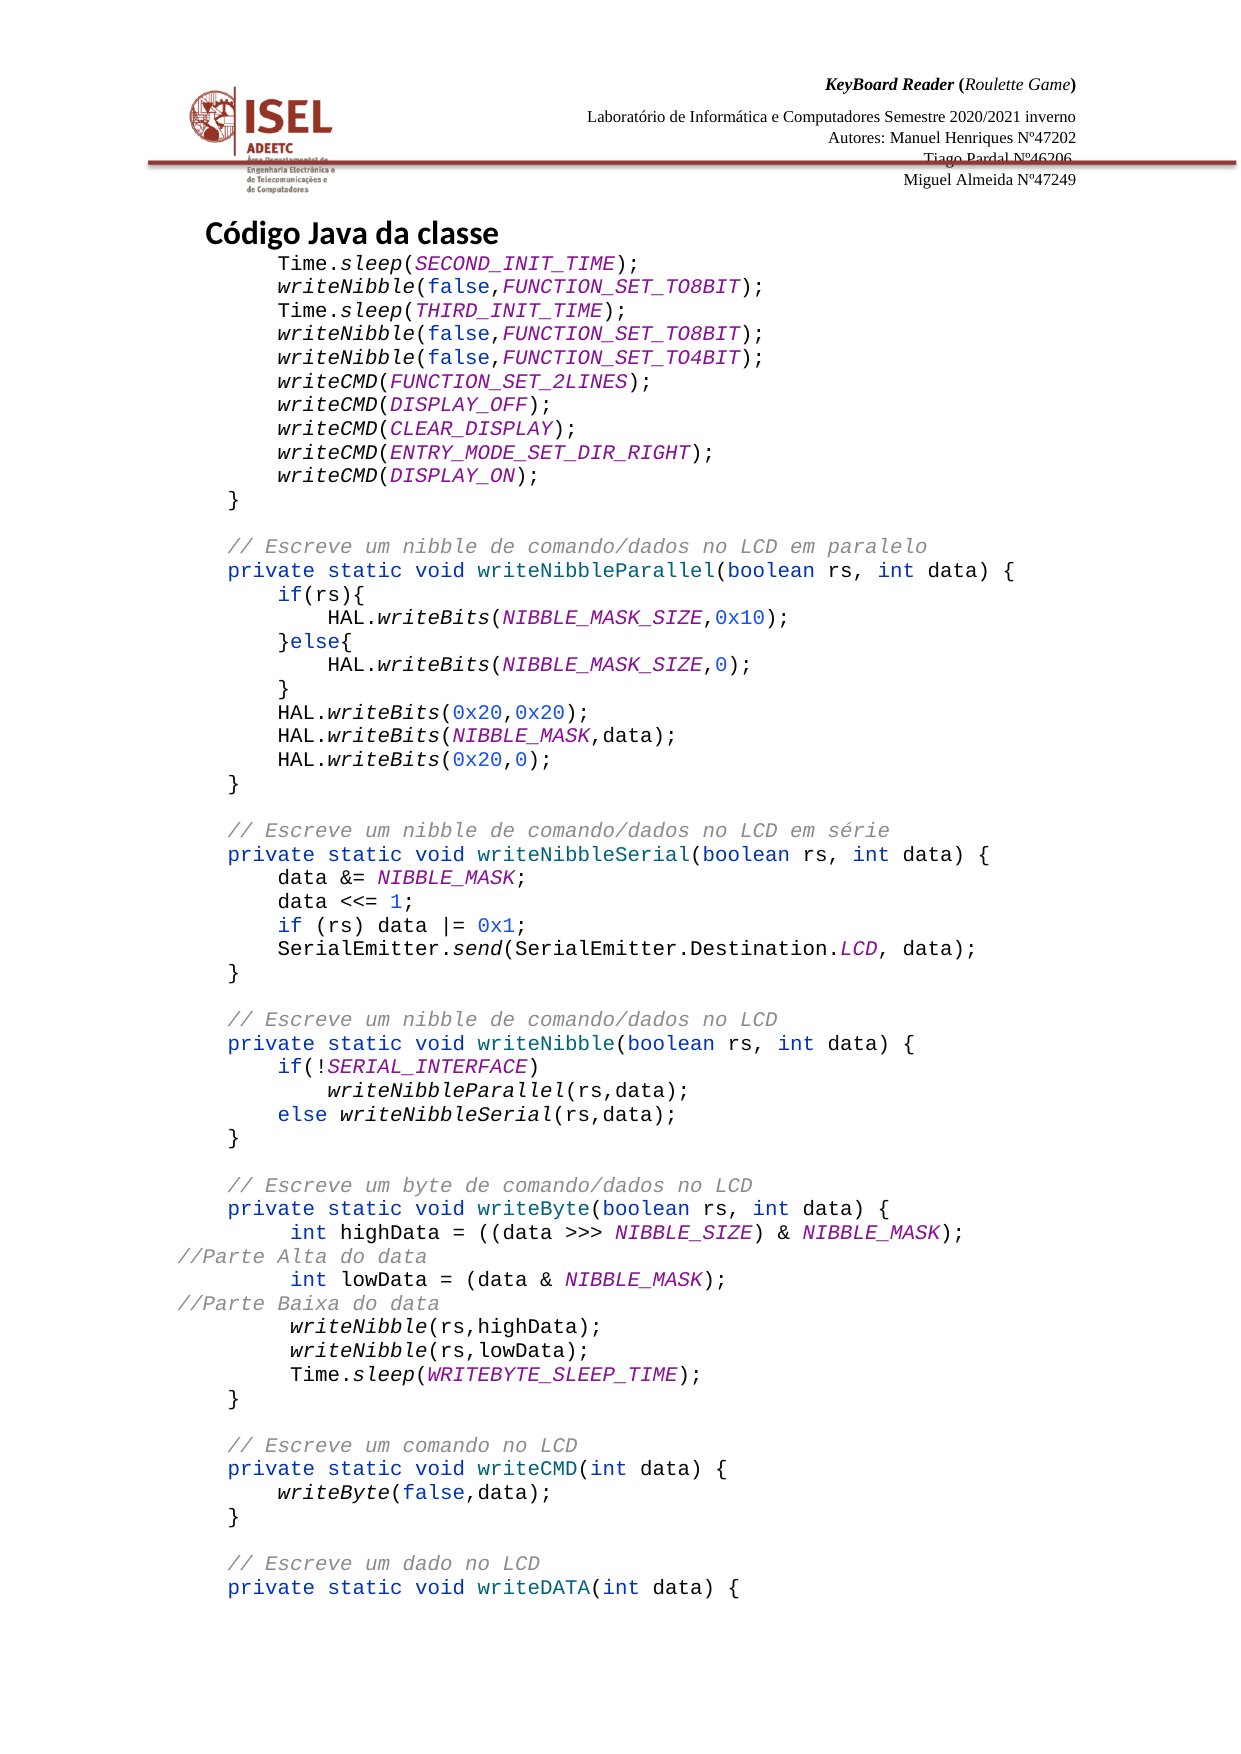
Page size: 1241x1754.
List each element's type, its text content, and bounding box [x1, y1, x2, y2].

text Time.sleep(SECOND_INIT_TIME); writeNibble(false,FUNCTION_SET_TO8BIT); Time.sleep(THIRD_INIT_TIME); writeNibble(false,FUNCTION_SET_TO8BIT); writeNibble(false,FUNCTION_SET_TO4BIT); writeCMD(FUNCTION_SET_2LINES); writeCMD(DISPLAY_OFF); writeCMD(CLEAR_DISPLAY); writeCMD(ENTRY_MODE_SET_DIR_RIGHT); writeCMD(DISPLAY_ON); } // Escreve um nibble de comando/dados no LCD em paralelo private static void writeNibbleParallel(boolean rs, int data) { if(rs){ HAL.writeBits(NIBBLE_MASK_SIZE,0x10); }else{ HAL.writeBits(NIBBLE_MASK_SIZE,0); } HAL.writeBits(0x20,0x20); HAL.writeBits(NIBBLE_MASK,data); HAL.writeBits(0x20,0); } // Escreve um nibble de comando/dados no LCD em série private static void writeNibbleSerial(boolean rs, int data) { data &= NIBBLE_MASK; data <<= 1; if (rs) data |= 0x1; SerialEmitter.send(SerialEmitter.Destination.LCD, data); } // Escreve um nibble de comando/dados no LCD private static void writeNibble(boolean rs, int data) { if(!SERIAL_INTERFACE) writeNibbleParallel(rs,data); else writeNibbleSerial(rs,data); } // Escreve um byte de comando/dados no LCD private static void writeByte(boolean rs, int data) { int highData = ((data >>> NIBBLE_SIZE) & NIBBLE_MASK); //Parte Alta do data int lowData = (data & NIBBLE_MASK); //Parte Baixa do data writeNibble(rs,highData); writeNibble(rs,lowData); Time.sleep(WRITEBYTE_SLEEP_TIME); } // Escreve um comando no LCD private static void writeCMD(int data) { writeByte(false,data); } // Escreve um dado no LCD private static void writeDATA(int data) { [177, 252, 1063, 1600]
